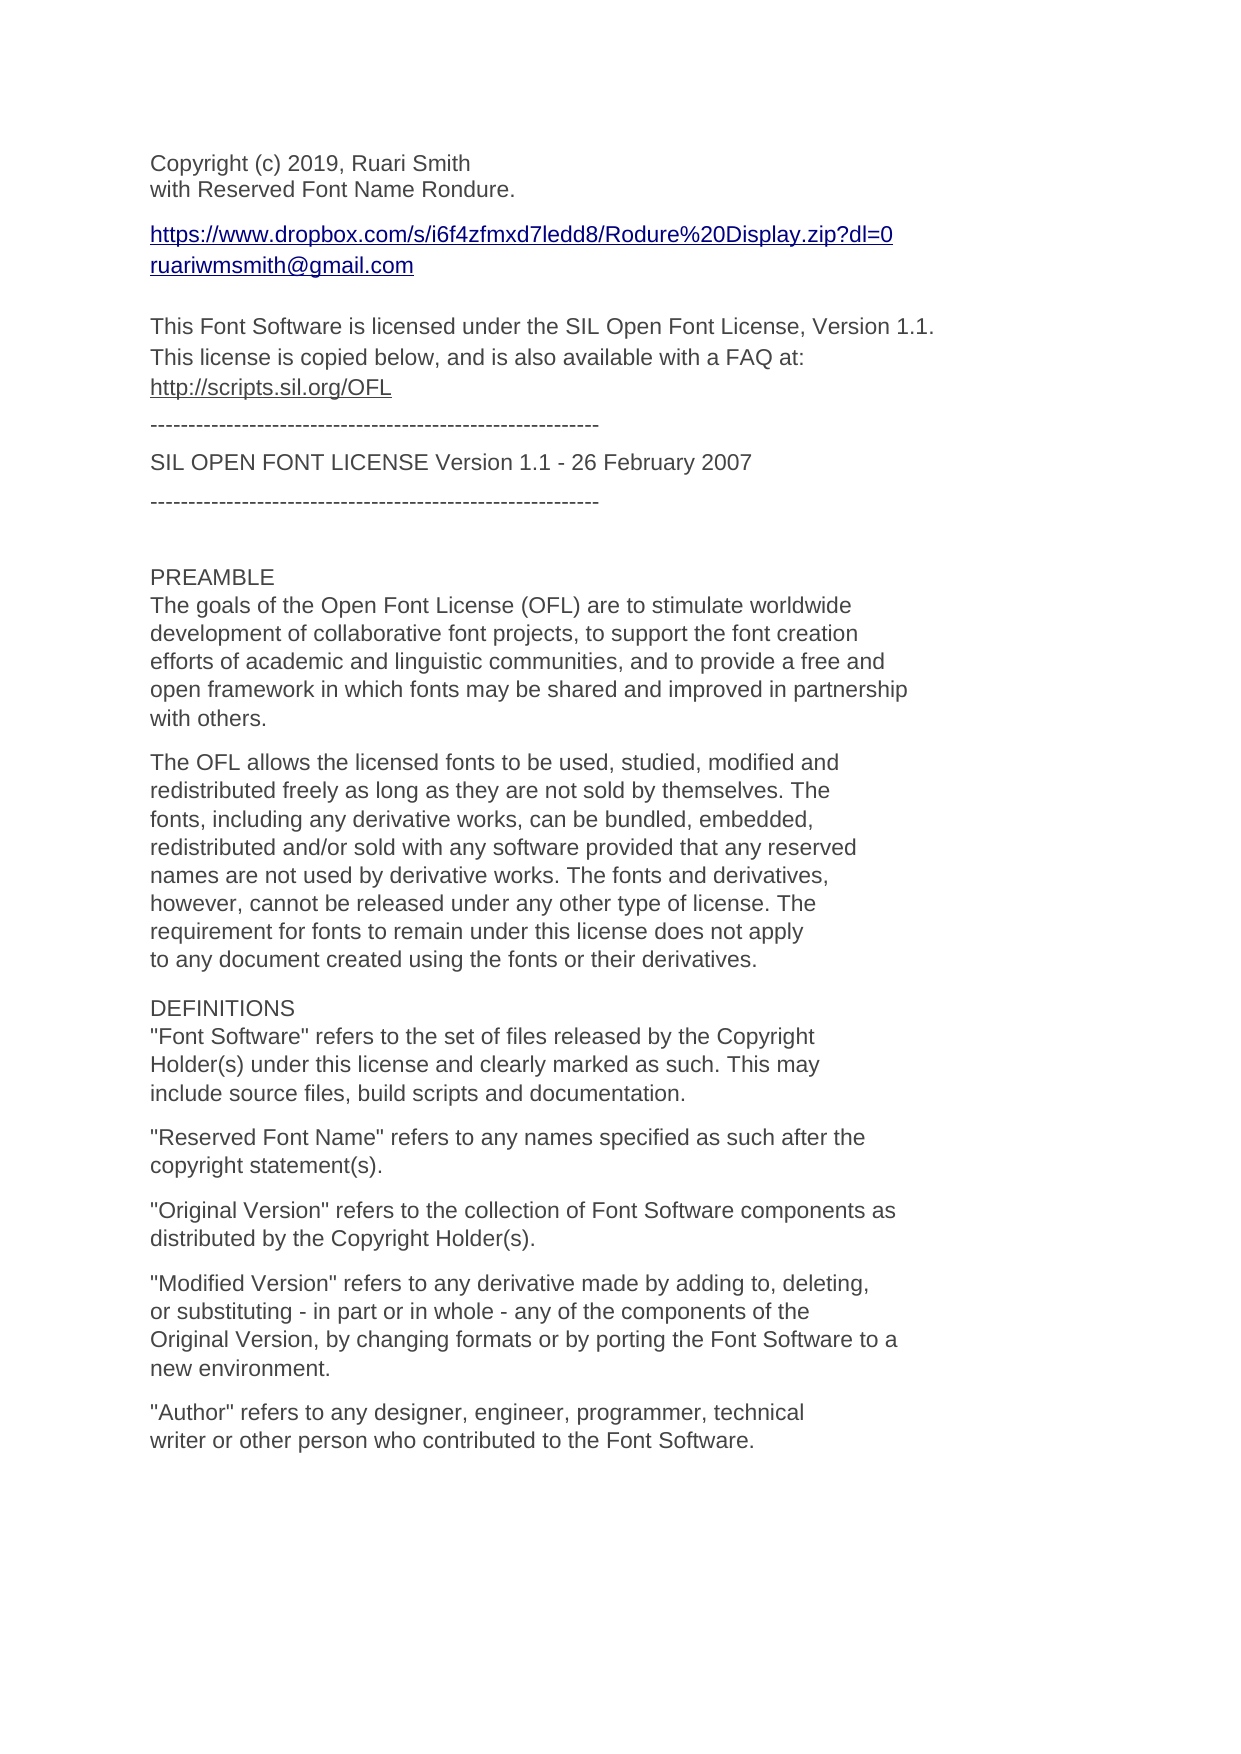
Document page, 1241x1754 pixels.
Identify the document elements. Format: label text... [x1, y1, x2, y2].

text http://scripts.sil.org/OFL [150, 374, 1090, 400]
text ruariwmsmith@gmail.com [150, 252, 1090, 278]
text "Original Version" refers to the collection of Font Software components as distributed by the Copyright Holder(s). [150, 1197, 1090, 1252]
text ----------------------------------------------------------- [150, 488, 1090, 514]
text The goals of the Open Font License (OFL) are to stimulate worldwide development of collaborative font projects, to support the font creation efforts of academic and linguistic communities, and to provide a free and open framework in which fonts may be shared and improved in partnership with others. [150, 592, 1090, 731]
text This Font Software is licensed under the SIL Open Font License, Version 1.1. [150, 313, 1090, 339]
text The OFL allows the licensed fonts to be used, studied, modified and redistributed freely as long as they are not sold by themselves. The fonts, including any derivative works, can be bundled, embedded, redistributed and/or sold with any software provided that any reserved names are not used by derivative works. The fonts and derivatives, however, cannot be released under any other type of license. The requirement for fonts to remain under this license does not apply to any document created using the fonts or their derivatives. [150, 749, 1090, 972]
text This license is copied below, and is also available with a FAQ at: [150, 343, 1090, 370]
text SIL OPEN FONT LICENSE Version 1.1 - 26 February 2007 [150, 449, 1090, 476]
text ----------------------------------------------------------- [150, 411, 1090, 437]
subtitle PREAMBLE [150, 564, 1090, 590]
text Copyright (c) 2019, Ruari Smith with Reserved Font Name Rondure. [150, 150, 1090, 203]
text "Modified Version" refers to any derivative made by adding to, deleting, or substituting - in part or in whole - any of the components of the Original Version, by changing formats or by porting the Font Software to a new environment. [150, 1270, 1090, 1381]
text "Reserved Font Name" refers to any names specified as such after the copyright statement(s). [150, 1124, 1090, 1179]
text "Font Software" refers to the set of files released by the Copyright Holder(s) under this license and clearly marked as such. This may include source files, build scripts and documentation. [150, 1023, 1090, 1106]
subtitle DEFINITIONS [150, 995, 1090, 1021]
text "Author" refers to any designer, engineer, programmer, technical writer or other person who contributed to the Font Software. [150, 1399, 1090, 1454]
text https://www.dropbox.com/s/i6f4zfmxd7ledd8/Rodure%20Display.zip?dl=0 [150, 221, 1090, 248]
